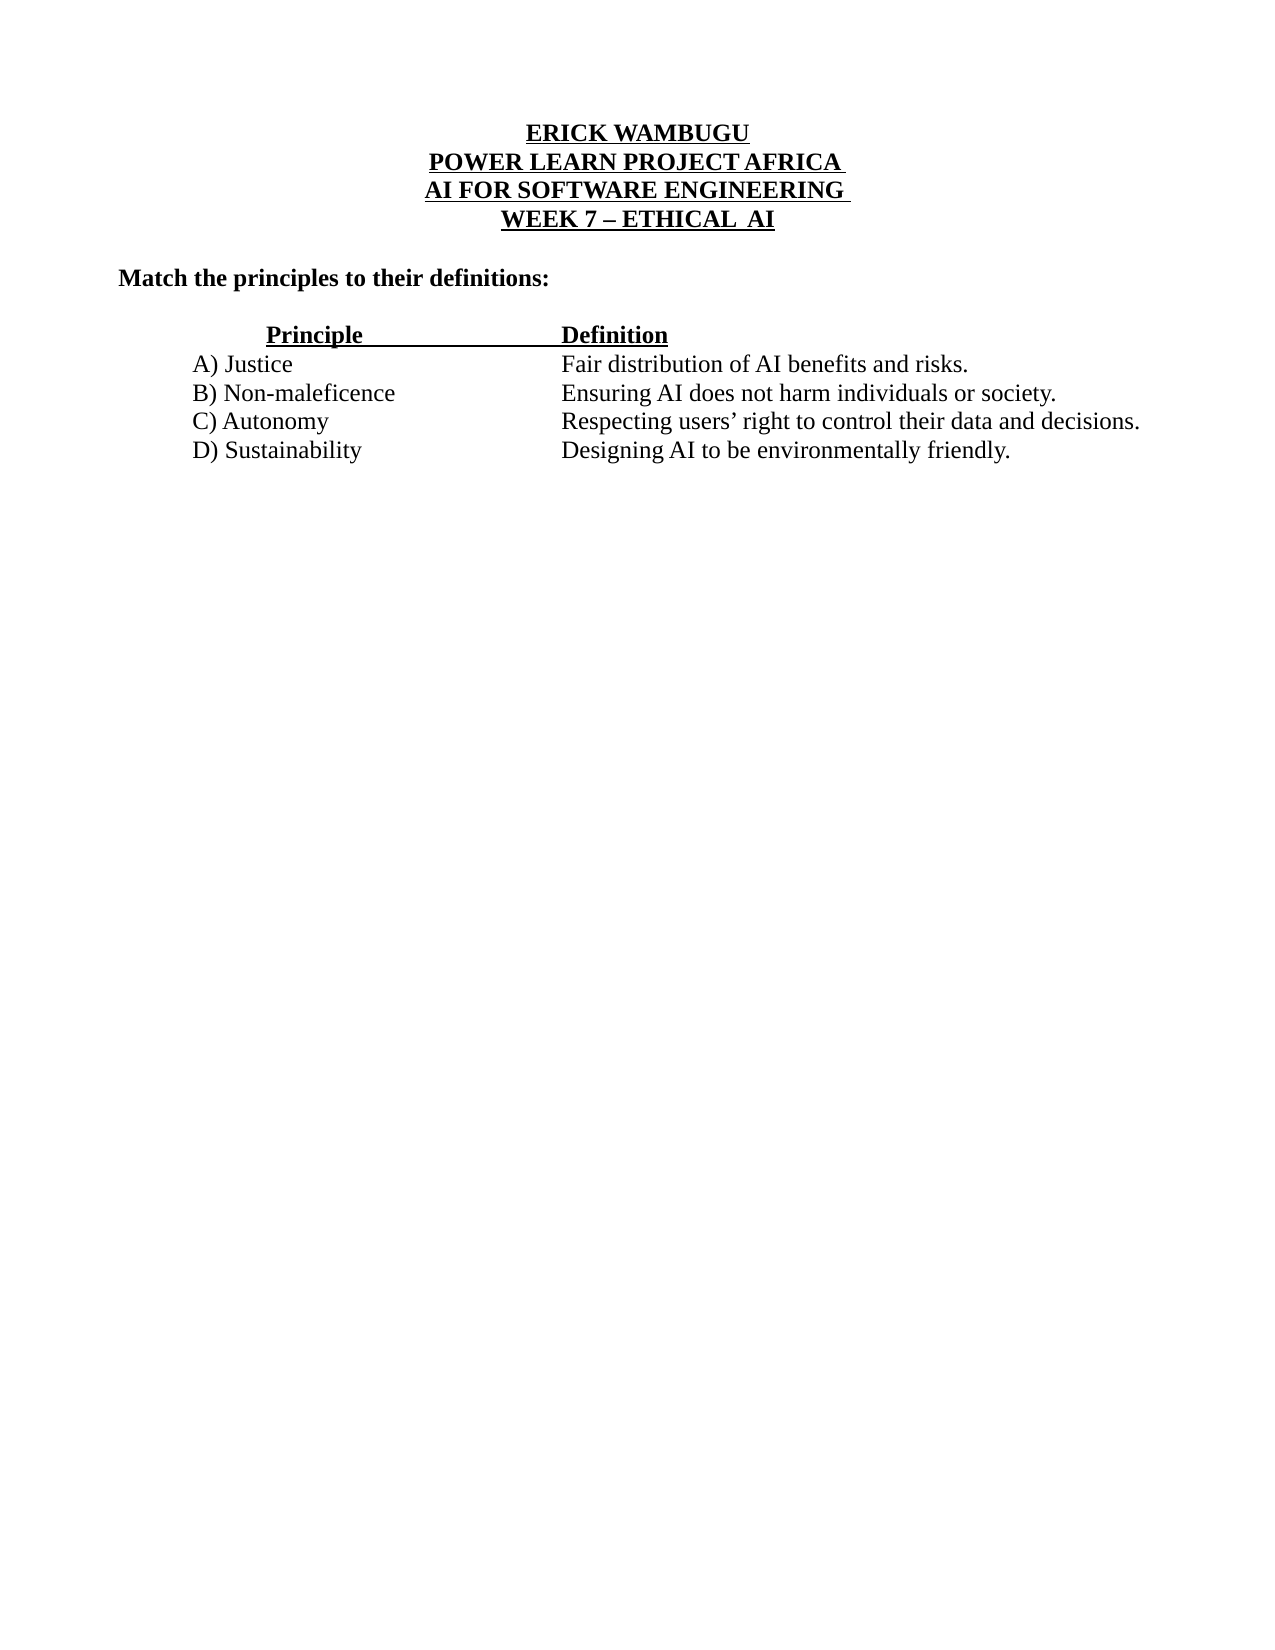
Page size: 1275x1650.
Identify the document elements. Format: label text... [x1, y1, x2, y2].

text D) Sustainability Designing AI to be environmentally friendly. [118, 435, 1157, 464]
text C) Autonomy Respecting users’ right to control their data and decisions. [118, 406, 1157, 435]
text B) Non-maleficence Ensuring AI does not harm individuals or society. [118, 378, 1157, 406]
text Match the principles to their definitions: [118, 263, 1157, 291]
text A) Justice Fair distribution of AI benefits and risks. [118, 349, 1157, 378]
text Principle Definition [118, 320, 1157, 349]
